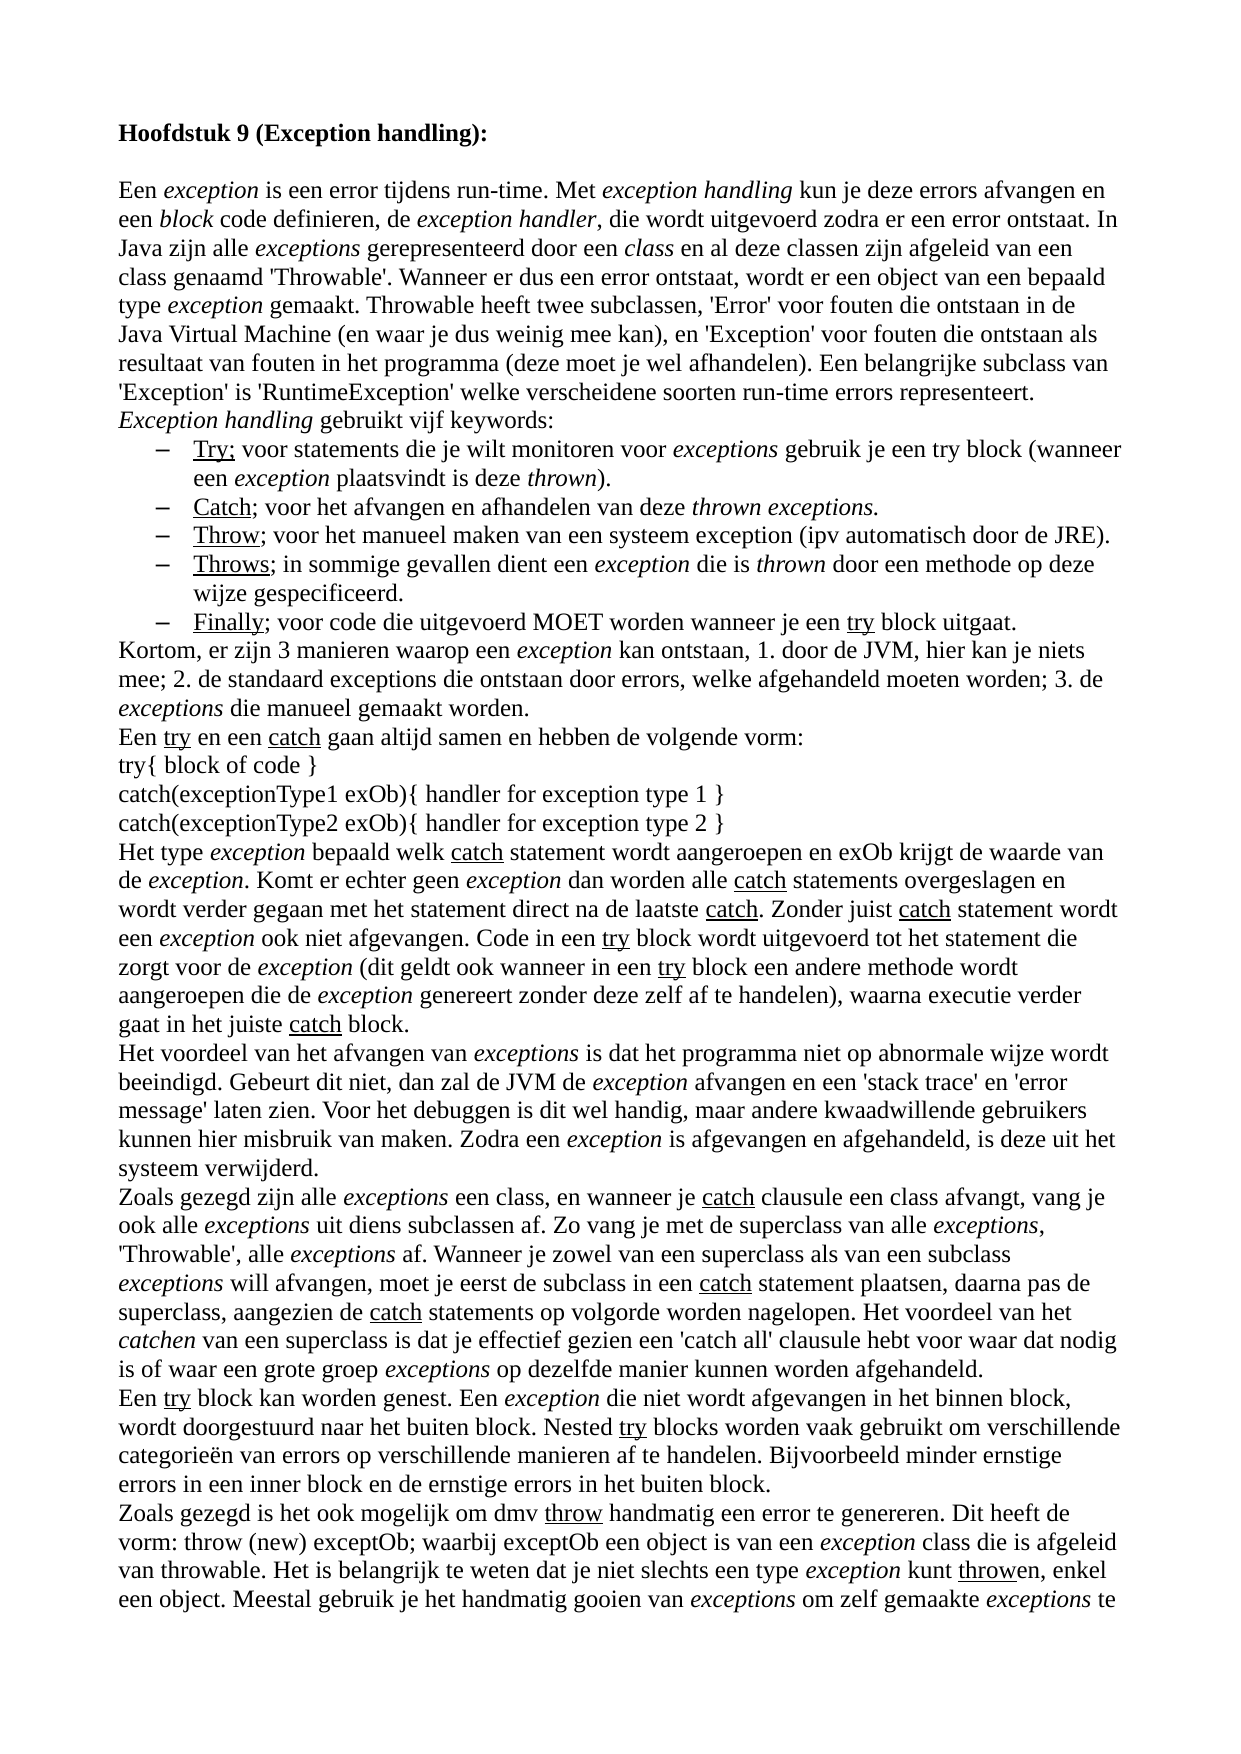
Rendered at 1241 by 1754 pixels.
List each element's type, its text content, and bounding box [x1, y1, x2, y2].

text Het voordeel van het afvangen van exceptions is dat het programma niet op abnormale wijze wordt beeindigd. Gebeurt dit niet, dan zal de JVM de exception afvangen en een 'stack trace' en 'error message' laten zien. Voor het debuggen is dit wel handig, maar andere kwaadwillende gebruikers kunnen hier misbruik van maken. Zodra een exception is afgevangen en afgehandeld, is deze uit het systeem verwijderd. [118, 1038, 1122, 1182]
text Hoofdstuk 9 (Exception handling): [118, 118, 1122, 147]
text catch(exceptionType2 exOb){ handler for exception type 2 } [118, 808, 1122, 837]
list Throw; voor het manueel maken van een systeem exception (ipv automatisch door de JRE). [156, 521, 1122, 549]
text Een try block kan worden genest. Een exception die niet wordt afgevangen in het binnen block, wordt doorgestuurd naar het buiten block. Nested try blocks worden vaak gebruikt om verschillende categorieën van errors op verschillende manieren af te handelen. Bijvoorbeeld minder ernstige errors in een inner block en de ernstige errors in het buiten block. [118, 1383, 1122, 1498]
text catch(exceptionType1 exOb){ handler for exception type 1 } [118, 779, 1122, 808]
list Try; voor statements die je wilt monitoren voor exceptions gebruik je een try block (wanneer een exception plaatsvindt is deze thrown). [156, 434, 1122, 492]
text Een exception is een error tijdens run-time. Met exception handling kun je deze errors afvangen en een block code definieren, de exception handler, die wordt uitgevoerd zodra er een error ontstaat. In Java zijn alle exceptions gerepresenteerd door een class en al deze classen zijn afgeleid van een class genaamd 'Throwable'. Wanneer er dus een error ontstaat, wordt er een object van een bepaald type exception gemaakt. Throwable heeft twee subclassen, 'Error' voor fouten die ontstaan in de Java Virtual Machine (en waar je dus weinig mee kan), en 'Exception' voor fouten die ontstaan als resultaat van fouten in het programma (deze moet je wel afhandelen). Een belangrijke subclass van 'Exception' is 'RuntimeException' welke verscheidene soorten run-time errors representeert. Exception handling gebruikt vijf keywords: [118, 176, 1122, 434]
text Kortom, er zijn 3 manieren waarop een exception kan ontstaan, 1. door de JVM, hier kan je niets mee; 2. de standaard exceptions die ontstaan door errors, welke afgehandeld moeten worden; 3. de exceptions die manueel gemaakt worden. [118, 636, 1122, 722]
list Throws; in sommige gevallen dient een exception die is thrown door een methode op deze wijze gespecificeerd. [156, 549, 1122, 607]
text Het type exception bepaald welk catch statement wordt aangeroepen en exOb krijgt de waarde van de exception. Komt er echter geen exception dan worden alle catch statements overgeslagen en wordt verder gegaan met het statement direct na de laatste catch. Zonder juist catch statement wordt een exception ook niet afgevangen. Code in een try block wordt uitgevoerd tot het statement die zorgt voor de exception (dit geldt ook wanneer in een try block een andere methode wordt aangeroepen die de exception genereert zonder deze zelf af te handelen), waarna executie verder gaat in het juiste catch block. [118, 837, 1122, 1038]
text Zoals gezegd zijn alle exceptions een class, en wanneer je catch clausule een class afvangt, vang je ook alle exceptions uit diens subclassen af. Zo vang je met de superclass van alle exceptions, 'Throwable', alle exceptions af. Wanneer je zowel van een superclass als van een subclass exceptions will afvangen, moet je eerst de subclass in een catch statement plaatsen, daarna pas de superclass, aangezien de catch statements op volgorde worden nagelopen. Het voordeel van het catchen van een superclass is dat je effectief gezien een 'catch all' clausule hebt voor waar dat nodig is of waar een grote groep exceptions op dezelfde manier kunnen worden afgehandeld. [118, 1182, 1122, 1383]
text Zoals gezegd is het ook mogelijk om dmv throw handmatig een error te genereren. Dit heeft de vorm: throw (new) exceptOb; waarbij exceptOb een object is van een exception class die is afgeleid van throwable. Het is belangrijk te weten dat je niet slechts een type exception kunt throwen, enkel een object. Meestal gebruik je het handmatig gooien van exceptions om zelf gemaakte exceptions te [118, 1498, 1122, 1613]
text Een try en een catch gaan altijd samen en hebben de volgende vorm: [118, 722, 1122, 751]
text try{ block of code } [118, 751, 1122, 779]
list Finally; voor code die uitgevoerd MOET worden wanneer je een try block uitgaat. [156, 607, 1122, 636]
list Catch; voor het afvangen en afhandelen van deze thrown exceptions. [156, 492, 1122, 521]
